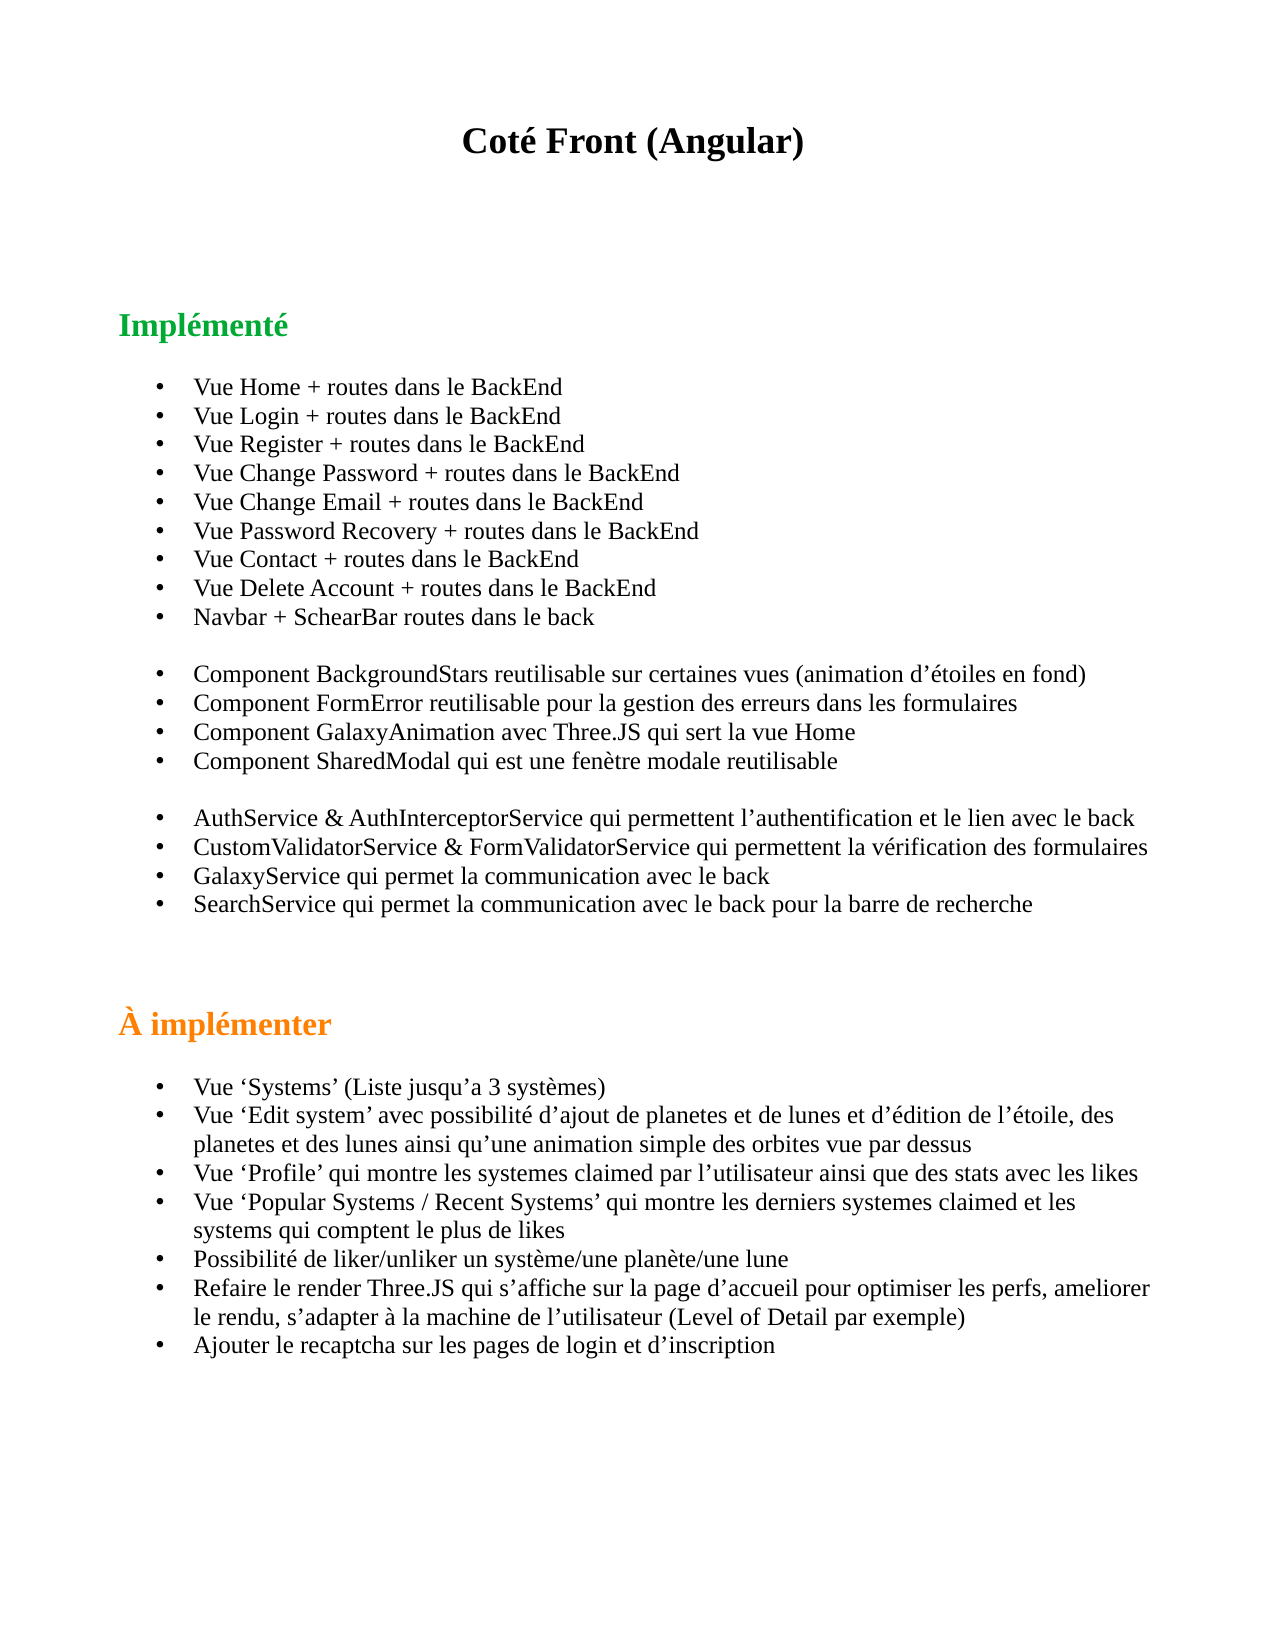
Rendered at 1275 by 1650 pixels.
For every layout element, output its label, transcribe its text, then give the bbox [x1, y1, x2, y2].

list Vue Home + routes dans le BackEnd [156, 372, 1157, 401]
list GalaxyService qui permet la communication avec le back [156, 861, 1157, 889]
list Vue ‘Popular Systems / Recent Systems’ qui montre les derniers systemes claimed et les systems qui comptent le plus de likes [156, 1187, 1157, 1244]
list Vue ‘Systems’ (Liste jusqu’a 3 systèmes) [156, 1072, 1157, 1100]
list Possibilité de liker/unliker un système/une planète/une lune [156, 1244, 1157, 1273]
text Coté Front (Angular) [118, 118, 1157, 161]
list Component GalaxyAnimation avec Three.JS qui sert la vue Home [156, 717, 1157, 746]
text Implémenté [118, 305, 1157, 343]
list AuthService & AuthInterceptorService qui permettent l’authentification et le lien avec le back [156, 803, 1157, 832]
list Vue ‘Edit system’ avec possibilité d’ajout de planetes et de lunes et d’édition de l’étoile, des planetes et des lunes ainsi qu’une animation simple des orbites vue par dessus [156, 1100, 1157, 1158]
list Vue Contact + routes dans le BackEnd [156, 544, 1157, 573]
list Vue Password Recovery + routes dans le BackEnd [156, 516, 1157, 544]
list Vue Change Password + routes dans le BackEnd [156, 458, 1157, 487]
list Component SharedModal qui est une fenètre modale reutilisable [156, 746, 1157, 774]
list Vue Change Email + routes dans le BackEnd [156, 487, 1157, 516]
list Ajouter le recaptcha sur les pages de login et d’inscription [156, 1330, 1157, 1359]
list Component BackgroundStars reutilisable sur certaines vues (animation d’étoiles en fond) [156, 659, 1157, 688]
list CustomValidatorService & FormValidatorService qui permettent la vérification des formulaires [156, 832, 1157, 861]
list Vue Register + routes dans le BackEnd [156, 429, 1157, 458]
text À implémenter [118, 947, 1157, 1072]
list Component FormError reutilisable pour la gestion des erreurs dans les formulaires [156, 688, 1157, 717]
list Vue Login + routes dans le BackEnd [156, 401, 1157, 429]
list Vue Delete Account + routes dans le BackEnd [156, 573, 1157, 602]
list SearchService qui permet la communication avec le back pour la barre de recherche [156, 889, 1157, 947]
list Vue ‘Profile’ qui montre les systemes claimed par l’utilisateur ainsi que des stats avec les likes [156, 1158, 1157, 1187]
list Navbar + SchearBar routes dans le back [156, 602, 1157, 631]
list Refaire le render Three.JS qui s’affiche sur la page d’accueil pour optimiser les perfs, ameliorer le rendu, s’adapter à la machine de l’utilisateur (Level of Detail par exemple) [156, 1273, 1157, 1330]
